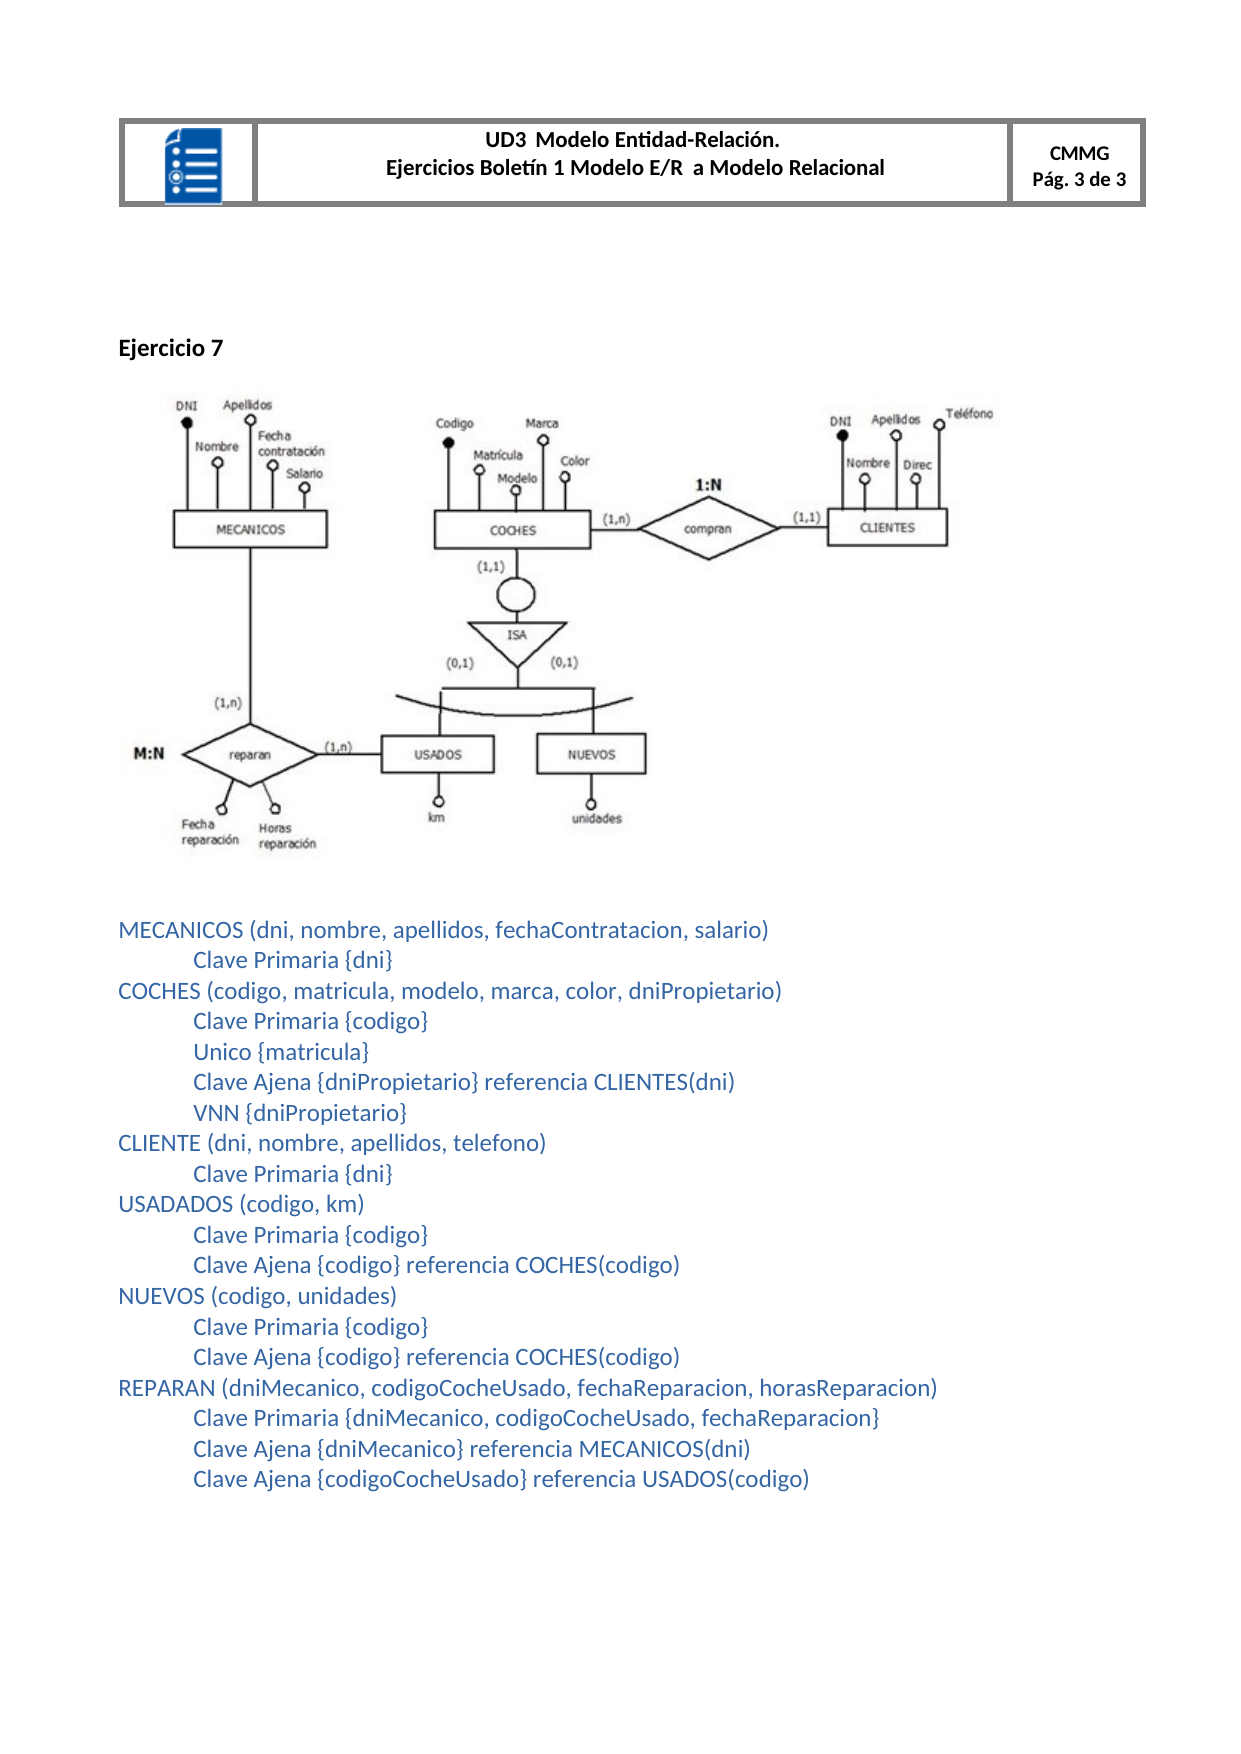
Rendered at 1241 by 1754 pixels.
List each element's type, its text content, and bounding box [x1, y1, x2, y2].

picture [119, 382, 1005, 870]
text VNN {dniPropietario} [118, 1097, 1152, 1127]
picture [164, 128, 223, 205]
text Clave Primaria {codigo} [118, 1219, 1152, 1249]
text REPARAN (dniMecanico, codigoCocheUsado, fechaReparacion, horasReparacion) [118, 1372, 1152, 1402]
text NUEVOS (codigo, unidades) [118, 1280, 1152, 1311]
text CLIENTE (dni, nombre, apellidos, telefono) [118, 1127, 1152, 1158]
text Clave Ajena {codigo} referencia COCHES(codigo) [118, 1341, 1152, 1372]
text Unico {matricula} [118, 1036, 1152, 1066]
text COCHES (codigo, matricula, modelo, marca, color, dniPropietario) [118, 975, 1152, 1005]
text Clave Primaria {dni} [118, 944, 1152, 975]
text Clave Ajena {codigo} referencia COCHES(codigo) [118, 1249, 1152, 1280]
text Clave Primaria {codigo} [118, 1311, 1152, 1341]
text Clave Primaria {dniMecanico, codigoCocheUsado, fechaReparacion} [118, 1402, 1152, 1433]
text Clave Ajena {dniMecanico} referencia MECANICOS(dni) [118, 1433, 1152, 1463]
text USADADOS (codigo, km) [118, 1188, 1152, 1219]
text MECANICOS (dni, nombre, apellidos, fechaContratacion, salario) [118, 914, 1152, 944]
text Ejercicio 7 [118, 333, 1152, 363]
text Clave Primaria {codigo} [118, 1005, 1152, 1036]
text Clave Ajena {codigoCocheUsado} referencia USADOS(codigo) [118, 1463, 1152, 1494]
text Clave Primaria {dni} [118, 1158, 1152, 1188]
text Clave Ajena {dniPropietario} referencia CLIENTES(dni) [118, 1066, 1152, 1097]
